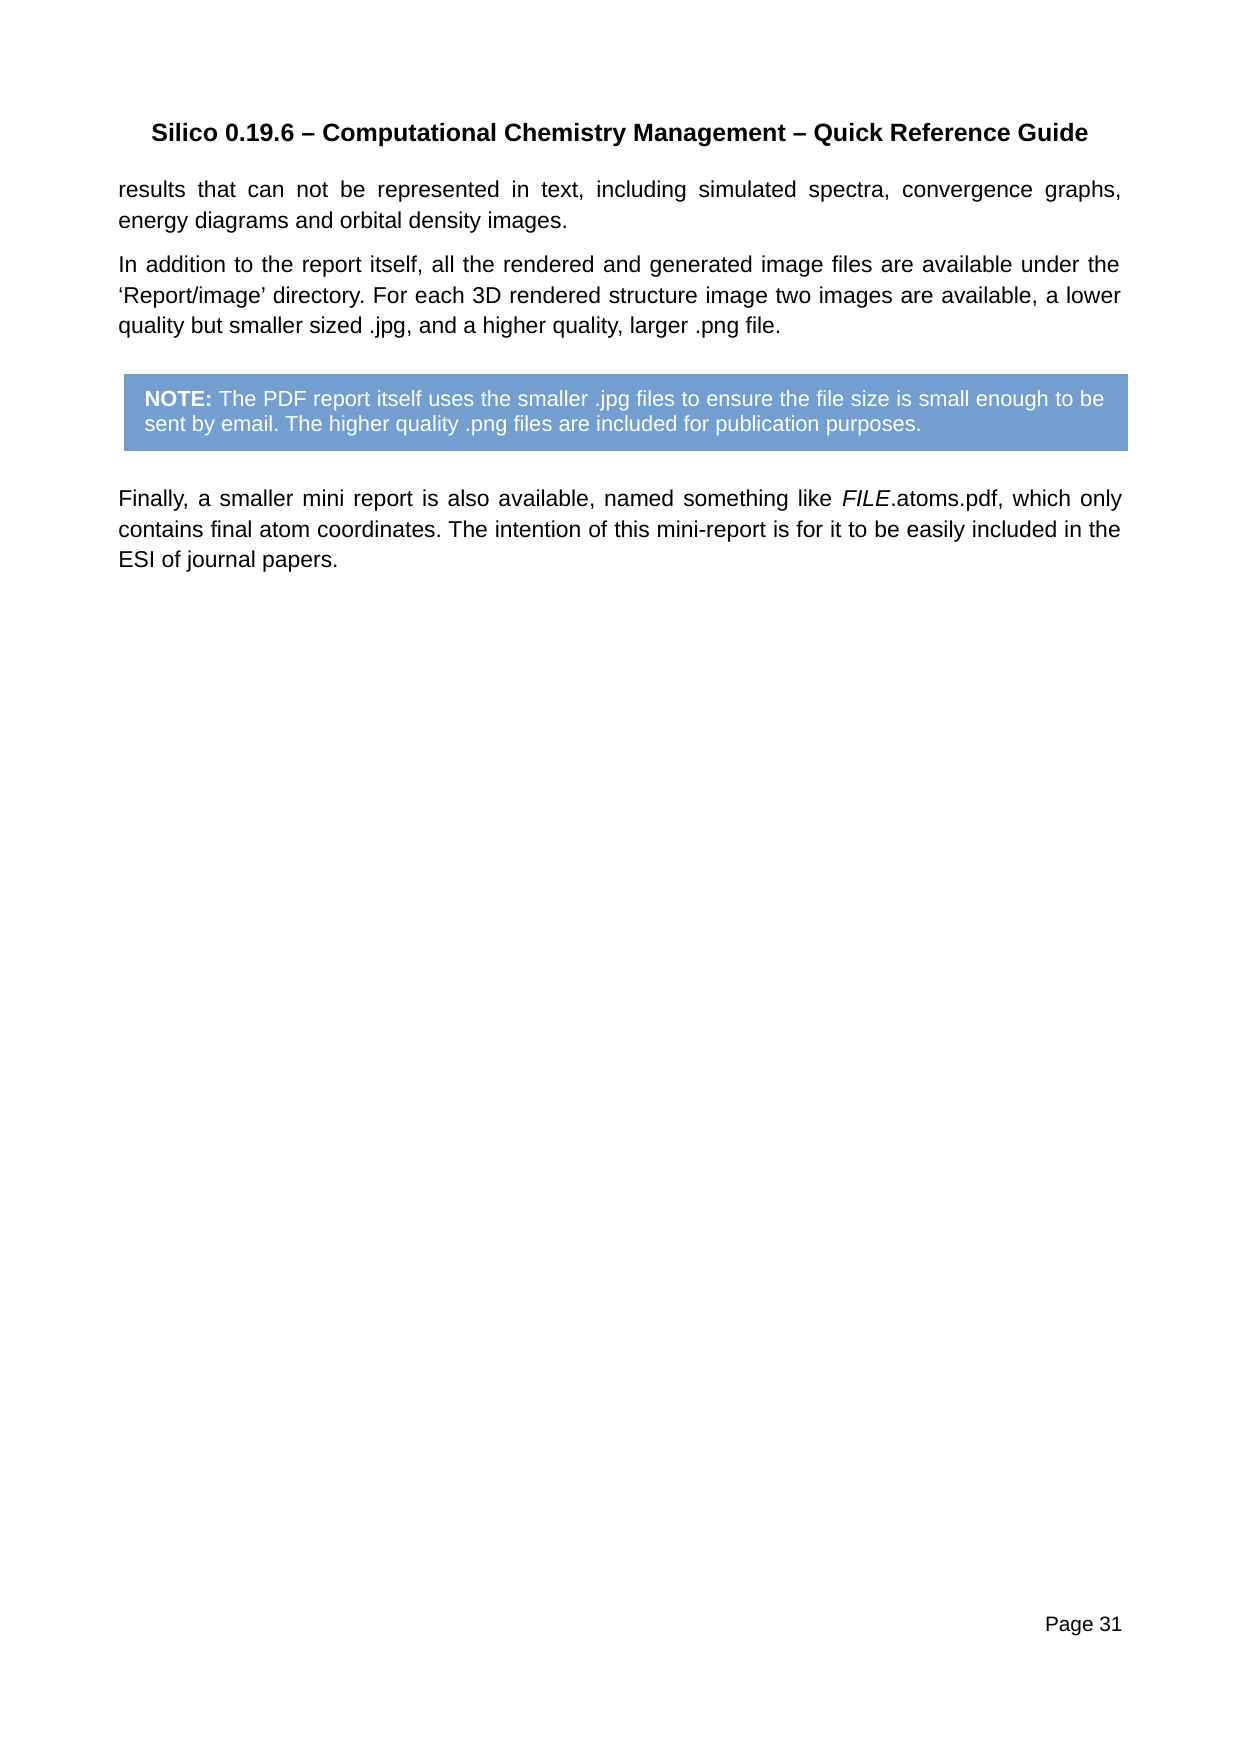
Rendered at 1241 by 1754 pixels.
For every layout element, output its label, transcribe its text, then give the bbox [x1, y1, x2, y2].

text Finally, a smaller mini report is also available, named something like FILE.atoms.pdf, which only contains final atom coordinates. The intention of this mini-report is for it to be easily included in the ESI of journal papers. [118, 357, 1122, 572]
text NOTE: The PDF report itself uses the smaller .jpg files to ensure the file size is small enough to be sent by email. The higher quality .png files are included for publication purposes. [144, 386, 1107, 436]
text In addition to the report itself, all the rendered and generated image files are available under the ‘Report/image’ directory. For each 3D rendered structure image two images are available, a lower quality but smaller sized .jpg, and a higher quality, larger .png file. [118, 251, 1122, 338]
text results that can not be represented in text, including simulated spectra, convergence graphs, energy diagrams and orbital density images. [118, 176, 1122, 233]
